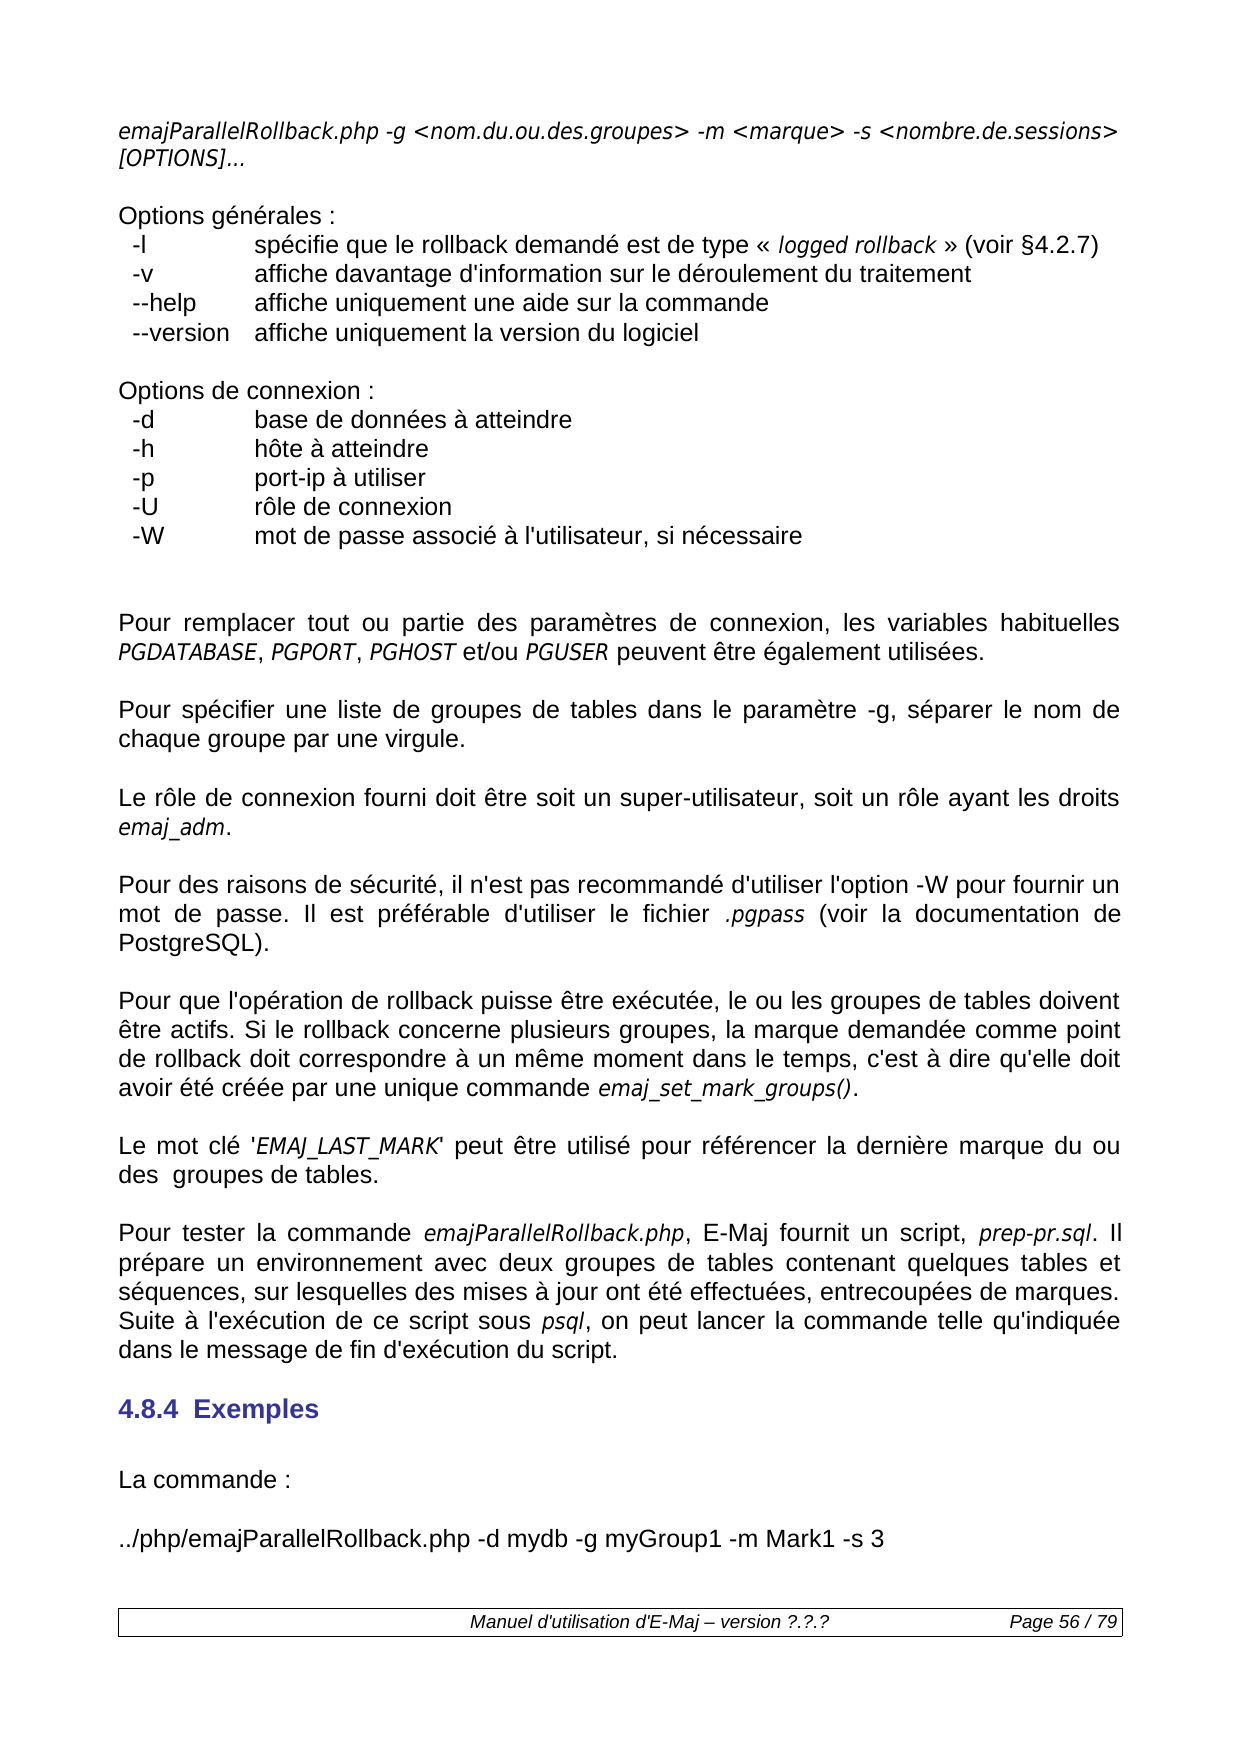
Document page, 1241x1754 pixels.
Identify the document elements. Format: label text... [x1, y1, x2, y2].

text --version affiche uniquement la version du logiciel [118, 317, 1122, 346]
text -U rôle de connexion [118, 492, 1122, 521]
text -W mot de passe associé à l'utilisateur, si nécessaire [118, 521, 1122, 550]
text Options de connexion : [118, 376, 1122, 404]
text Pour remplacer tout ou partie des paramètres de connexion, les variables habituelles PGDATABASE, PGPORT, PGHOST et/ou PGUSER peuvent être également utilisées. [118, 608, 1122, 666]
text Le rôle de connexion fourni doit être soit un super-utilisateur, soit un rôle ayant les droits emaj_adm. [118, 782, 1122, 841]
text ../php/emajParallelRollback.php -d mydb -g myGroup1 -m Mark1 -s 3 [118, 1523, 1122, 1552]
text -l spécifie que le rollback demandé est de type « logged rollback » (voir §4.2.7) [118, 230, 1122, 259]
text Pour des raisons de sécurité, il n'est pas recommandé d'utiliser l'option -W pour fournir un mot de passe. Il est préférable d'utiliser le fichier .pgpass (voir la documentation de PostgreSQL). [118, 869, 1122, 957]
text Pour spécifier une liste de groupes de tables dans le paramètre -g, séparer le nom de chaque groupe par une virgule. [118, 695, 1122, 753]
text --help affiche uniquement une aide sur la commande [118, 288, 1122, 317]
text -h hôte à atteindre [118, 434, 1122, 463]
text Pour que l'opération de rollback puisse être exécutée, le ou les groupes de tables doivent être actifs. Si le rollback concerne plusieurs groupes, la marque demandée comme point de rollback doit correspondre à un même moment dans le temps, c'est à dire qu'elle doit avoir été créée par une unique commande emaj_set_mark_groups(). [118, 986, 1122, 1102]
text Pour tester la commande emajParallelRollback.php, E-Maj fournit un script, prep-pr.sql. Il prépare un environnement avec deux groupes de tables contenant quelques tables et séquences, sur lesquelles des mises à jour ont été effectuées, entrecoupées de marques. Suite à l'exécution de ce script sous psql, on peut lancer la commande telle qu'indiquée dans le message de fin d'exécution du script. [118, 1218, 1122, 1364]
text Options générales : [118, 201, 1122, 230]
text -d base de données à atteindre [118, 404, 1122, 434]
text emajParallelRollback.php -g <nom.du.ou.des.groupes> -m <marque> -s <nombre.de.sessions> [OPTIONS]... [118, 118, 1122, 172]
subtitle Exemples [118, 1393, 1122, 1424]
text La commande : [118, 1465, 1122, 1494]
text -p port-ip à utiliser [118, 463, 1122, 492]
text Le mot clé 'EMAJ_LAST_MARK' peut être utilisé pour référencer la dernière marque du ou des groupes de tables. [118, 1131, 1122, 1189]
text -v affiche davantage d'information sur le déroulement du traitement [118, 259, 1122, 288]
